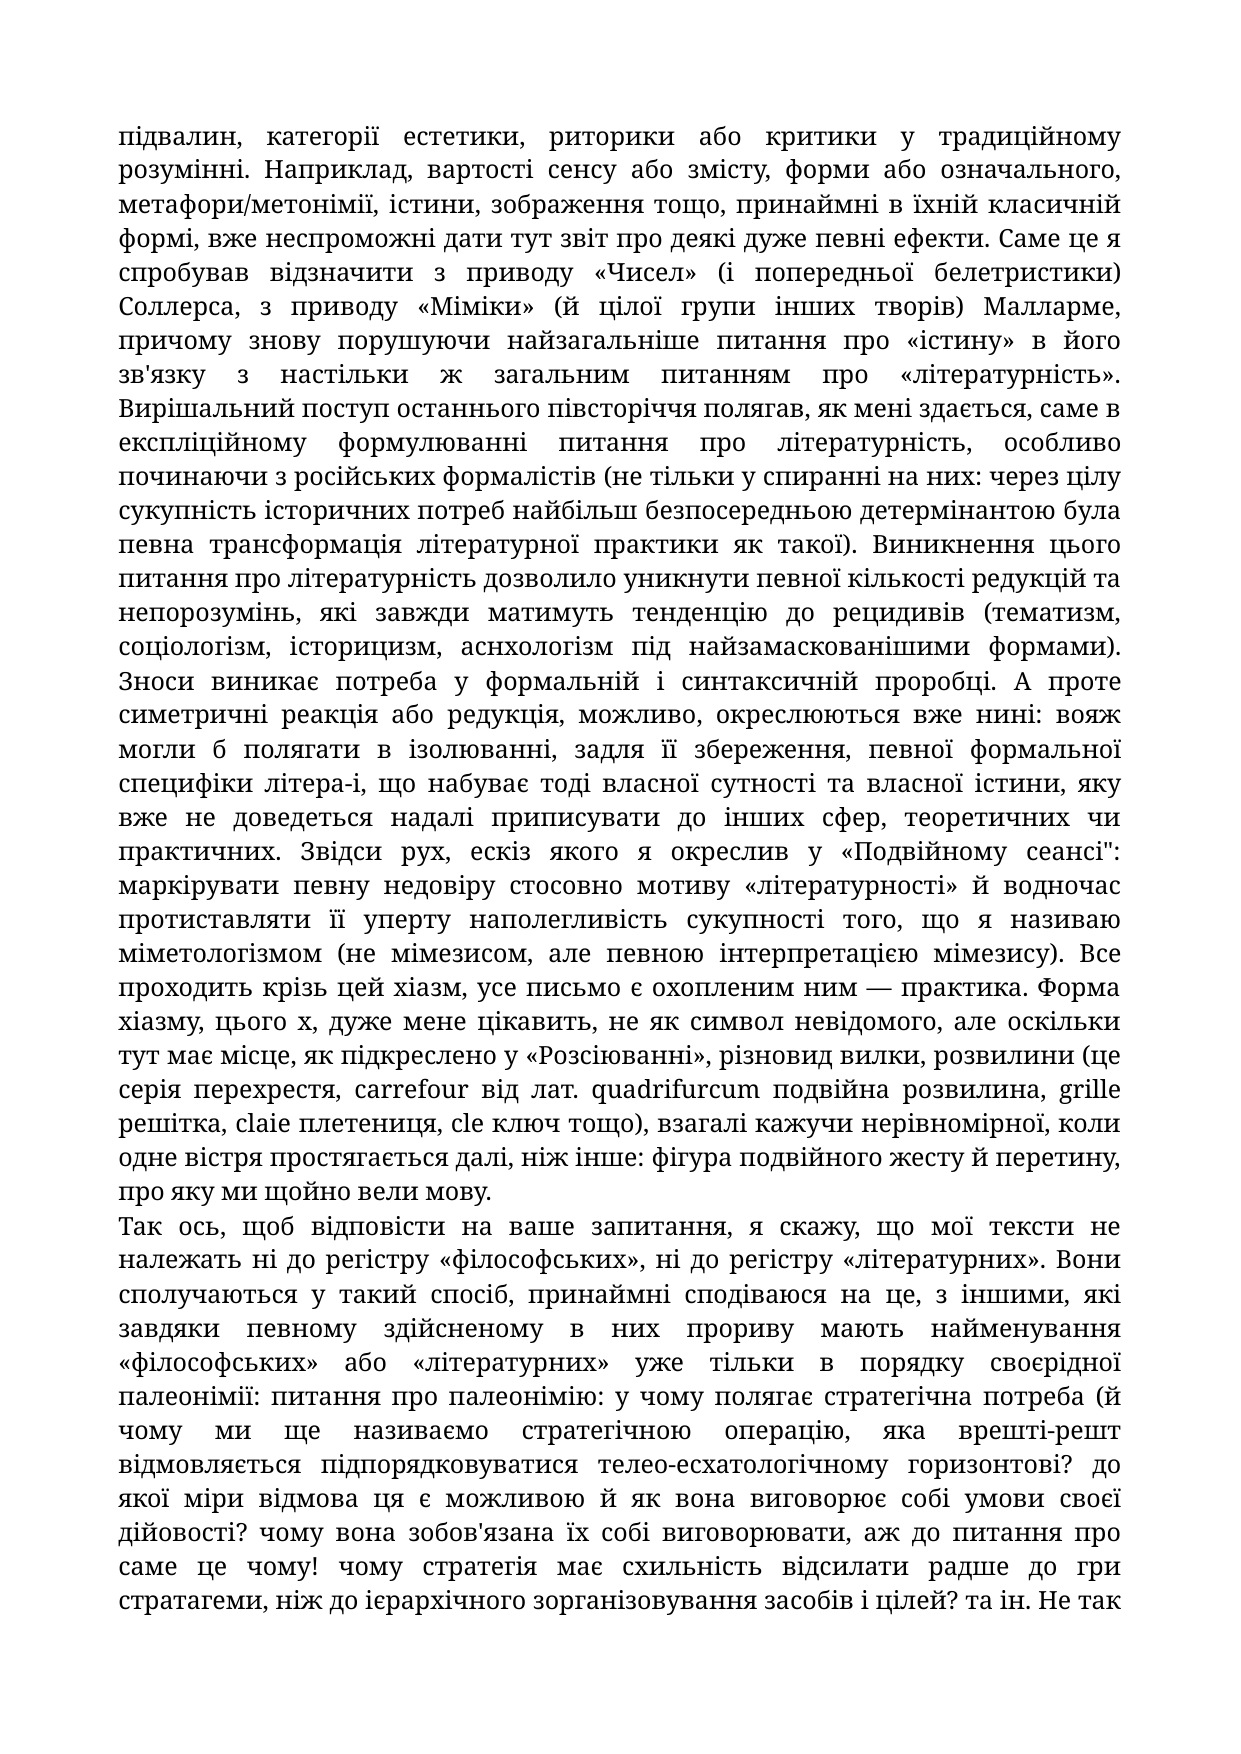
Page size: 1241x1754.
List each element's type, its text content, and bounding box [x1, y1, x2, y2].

text підвалин, категорії естетики, риторики або критики у традиційному розумінні. Наприклад, вартості сенсу або змісту, форми або означального, метафори/метонімії, істини, зображення тощо, принаймні в їхній класичній формі, вже неспроможні дати тут звіт про деякі дуже певні ефекти. Саме це я спробував відзначити з приводу «Чисел» (і попередньої белетристики) Соллерса, з приводу «Міміки» (й цілої групи інших творів) Малларме, причому знову порушуючи найзагальніше питання про «істину» в його зв'язку з настільки ж загальним питанням про «літературність». Вирішальний поступ останнього півсторіччя полягав, як мені здається, саме в експліційному формулюванні питання про літературність, особливо починаючи з російських формалістів (не тільки у спиранні на них: через цілу сукупність історичних потреб найбільш безпосередньою детермінантою була певна трансформація літературної практики як такої). Виникнення цього питання про літературність дозволило уникнути певної кількості редукцій та непорозумінь, які завжди матимуть тенденцію до рецидивів (тематизм, соціологізм, історицизм, аснхологізм під найзамаскованішими формами). Зноси виникає потреба у формальній і синтаксичній проробці. А проте симетричні реакція або редукція, можливо, окреслюються вже нині: вояж могли б полягати в ізолюванні, задля її збереження, певної формальної специфіки літера-і, що набуває тоді власної сутності та власної істини, яку вже не доведеться надалі приписувати до інших сфер, теоретичних чи практичних. Звідси рух, ескіз якого я окреслив у «Подвійному сеансі": маркірувати певну недовіру стосовно мотиву «літературності» й водночас протиставляти її уперту наполегливість сукупності того, що я називаю міметологізмом (не мімезисом, але певною інтерпретацією мімезису). Все проходить крізь цей хіазм, усе письмо є охопленим ним — практика. Форма хіазму, цього x, дуже мене цікавить, не як символ невідомого, але оскільки тут має місце, як підкреслено у «Розсіюванні», різновид вилки, розвилини (це серія перехрестя, carrefour від лат. quadrifurcum подвійна розвилина, grille решітка, сlaie плетениця, cle ключ тощо), взагалі кажучи нерівномірної, коли одне вістря простягається далі, ніж інше: фігура подвійного жесту й перетину, про яку ми щойно вели мову. [118, 118, 1122, 1208]
text Так ось, щоб відповісти на ваше запитання, я скажу, що мої тексти не належать ні до регістру «філософських», ні до регістру «літературних». Вони сполучаються у такий спосіб, принаймні сподіваюся на це, з іншими, які завдяки певному здійсненому в них прориву мають найменування «філософських» або «літературних» уже тільки в порядку своєрідної палеонімії: питання про палеонімію: у чому полягає стратегічна потреба (й чому ми ще називаємо стратегічною операцію, яка врешті-решт відмовляється підпорядковуватися телео-есхатологічному горизонтові? до якої міри відмова ця є можливою й як вона виговорює собі умови своєї дійовості? чому вона зобов'язана їх собі виговорювати, аж до питання про саме це чому! чому стратегія має схильність відсилати радше до гри стратагеми, ніж до ієрархічного зорганізовування засобів і цілей? та ін. Не так [118, 1208, 1122, 1617]
